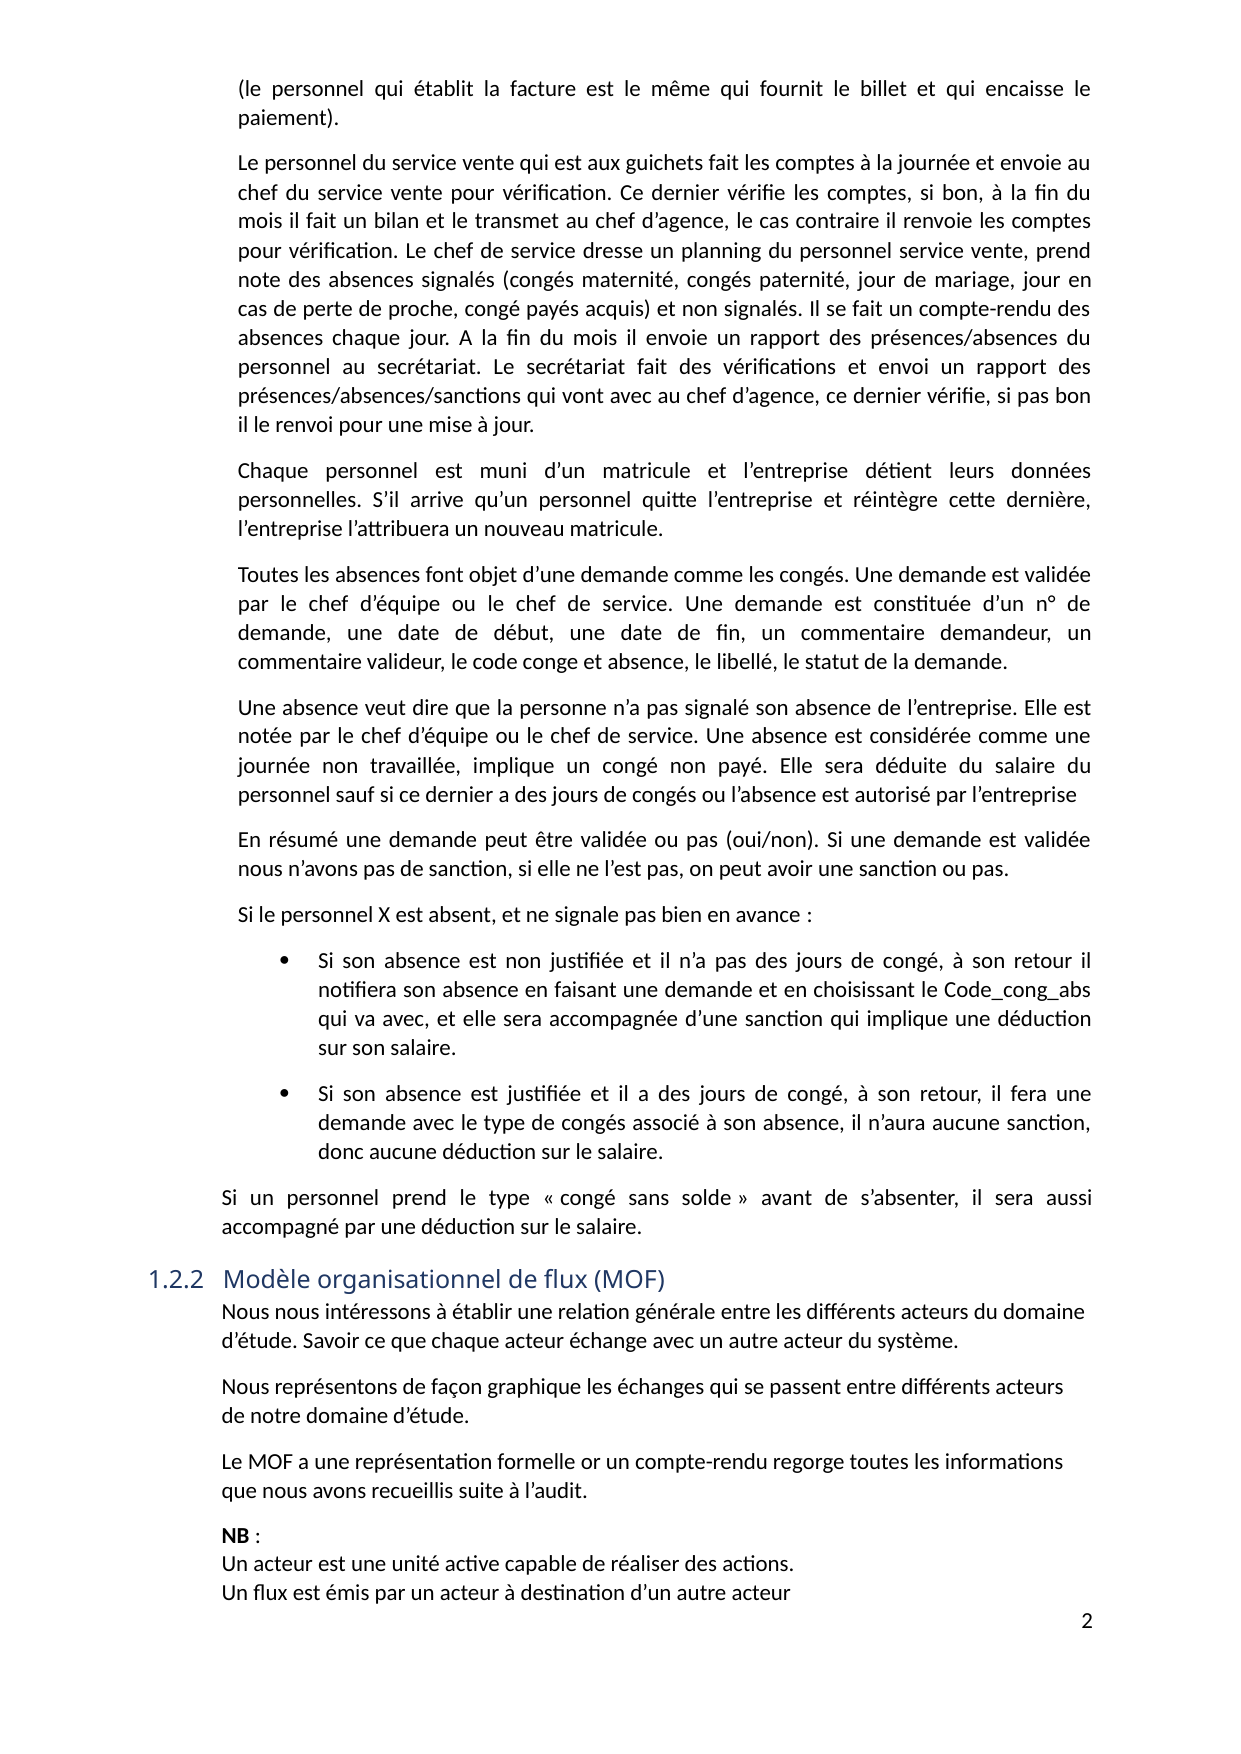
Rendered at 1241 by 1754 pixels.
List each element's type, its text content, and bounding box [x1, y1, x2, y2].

text Si le personnel X est absent, et ne signale pas bien en avance : [238, 900, 1093, 928]
text Nous nous intéressons à établir une relation générale entre les différents acteurs du domaine d’étude. Savoir ce que chaque acteur échange avec un autre acteur du système. [221, 1297, 1093, 1354]
text (le personnel qui établit la facture est le même qui fournit le billet et qui encaisse le paiement). [238, 74, 1093, 131]
subtitle Modèle organisationnel de flux (MOF) [148, 1262, 1093, 1296]
text Nous représentons de façon graphique les échanges qui se passent entre différents acteurs de notre domaine d’étude. [221, 1372, 1093, 1429]
text NB : [221, 1522, 1093, 1549]
list Si son absence est non justifiée et il n’a pas des jours de congé, à son retour il notifiera son absence en faisant une demande et en choisissant le Code_cong_abs qui va avec, et elle sera accompagnée d’une sanction qui implique une déduction sur son salaire. [280, 946, 1093, 1061]
text Une absence veut dire que la personne n’a pas signalé son absence de l’entreprise. Elle est notée par le chef d’équipe ou le chef de service. Une absence est considérée comme une journée non travaillée, implique un congé non payé. Elle sera déduite du salaire du personnel sauf si ce dernier a des jours de congés ou l’absence est autorisé par l’entreprise [238, 693, 1093, 808]
list Si son absence est justifiée et il a des jours de congé, à son retour, il fera une demande avec le type de congés associé à son absence, il n’aura aucune sanction, donc aucune déduction sur le salaire. [280, 1079, 1093, 1165]
text Le personnel du service vente qui est aux guichets fait les comptes à la journée et envoie au chef du service vente pour vérification. Ce dernier vérifie les comptes, si bon, à la fin du mois il fait un bilan et le transmet au chef d’agence, le cas contraire il renvoie les comptes pour vérification. Le chef de service dresse un planning du personnel service vente, prend note des absences signalés (congés maternité, congés paternité, jour de mariage, jour en cas de perte de proche, congé payés acquis) et non signalés. Il se fait un compte-rendu des absences chaque jour. A la fin du mois il envoie un rapport des présences/absences du personnel au secrétariat. Le secrétariat fait des vérifications et envoi un rapport des présences/absences/sanctions qui vont avec au chef d’agence, ce dernier vérifie, si pas bon il le renvoi pour une mise à jour. [238, 148, 1093, 438]
text Chaque personnel est muni d’un matricule et l’entreprise détient leurs données personnelles. S’il arrive qu’un personnel quitte l’entreprise et réintègre cette dernière, l’entreprise l’attribuera un nouveau matricule. [238, 456, 1093, 542]
text Un acteur est une unité active capable de réaliser des actions. [221, 1549, 1093, 1578]
text Le MOF a une représentation formelle or un compte-rendu regorge toutes les informations que nous avons recueillis suite à l’audit. [221, 1447, 1093, 1504]
text Toutes les absences font objet d’une demande comme les congés. Une demande est validée par le chef d’équipe ou le chef de service. Une demande est constituée d’un n° de demande, une date de début, une date de fin, un commentaire demandeur, un commentaire valideur, le code conge et absence, le libellé, le statut de la demande. [238, 560, 1093, 675]
text Si un personnel prend le type « congé sans solde » avant de s’absenter, il sera aussi accompagné par une déduction sur le salaire. [221, 1183, 1093, 1240]
text En résumé une demande peut être validée ou pas (oui/non). Si une demande est validée nous n’avons pas de sanction, si elle ne l’est pas, on peut avoir une sanction ou pas. [238, 826, 1093, 883]
text Un flux est émis par un acteur à destination d’un autre acteur [221, 1578, 1093, 1606]
